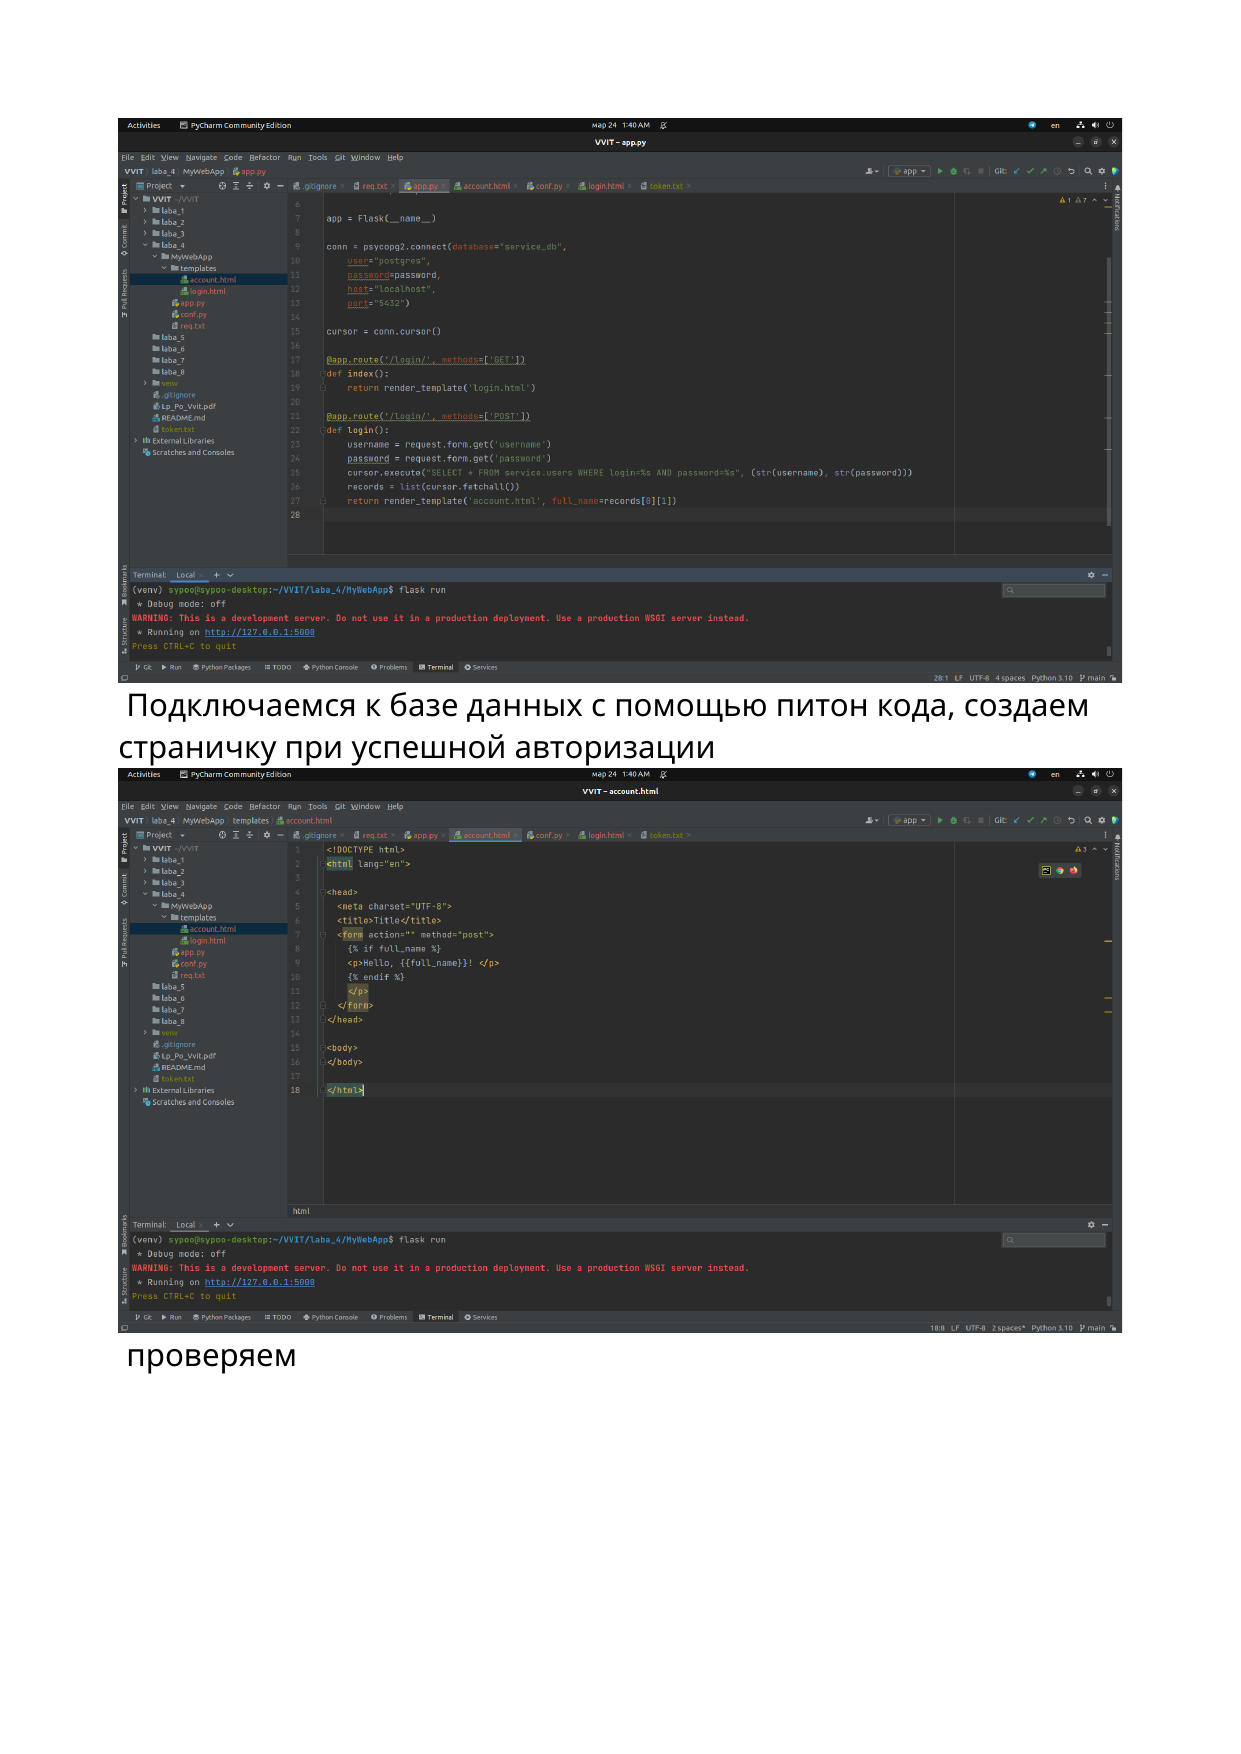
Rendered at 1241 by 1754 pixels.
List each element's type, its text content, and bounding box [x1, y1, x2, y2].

text проверяем [118, 1333, 1122, 1375]
text Подключаемся к базе данных с помощью питон кода, создаем страничку при успешной авторизации [118, 683, 1122, 768]
picture [118, 118, 1123, 683]
picture [118, 768, 1123, 1333]
